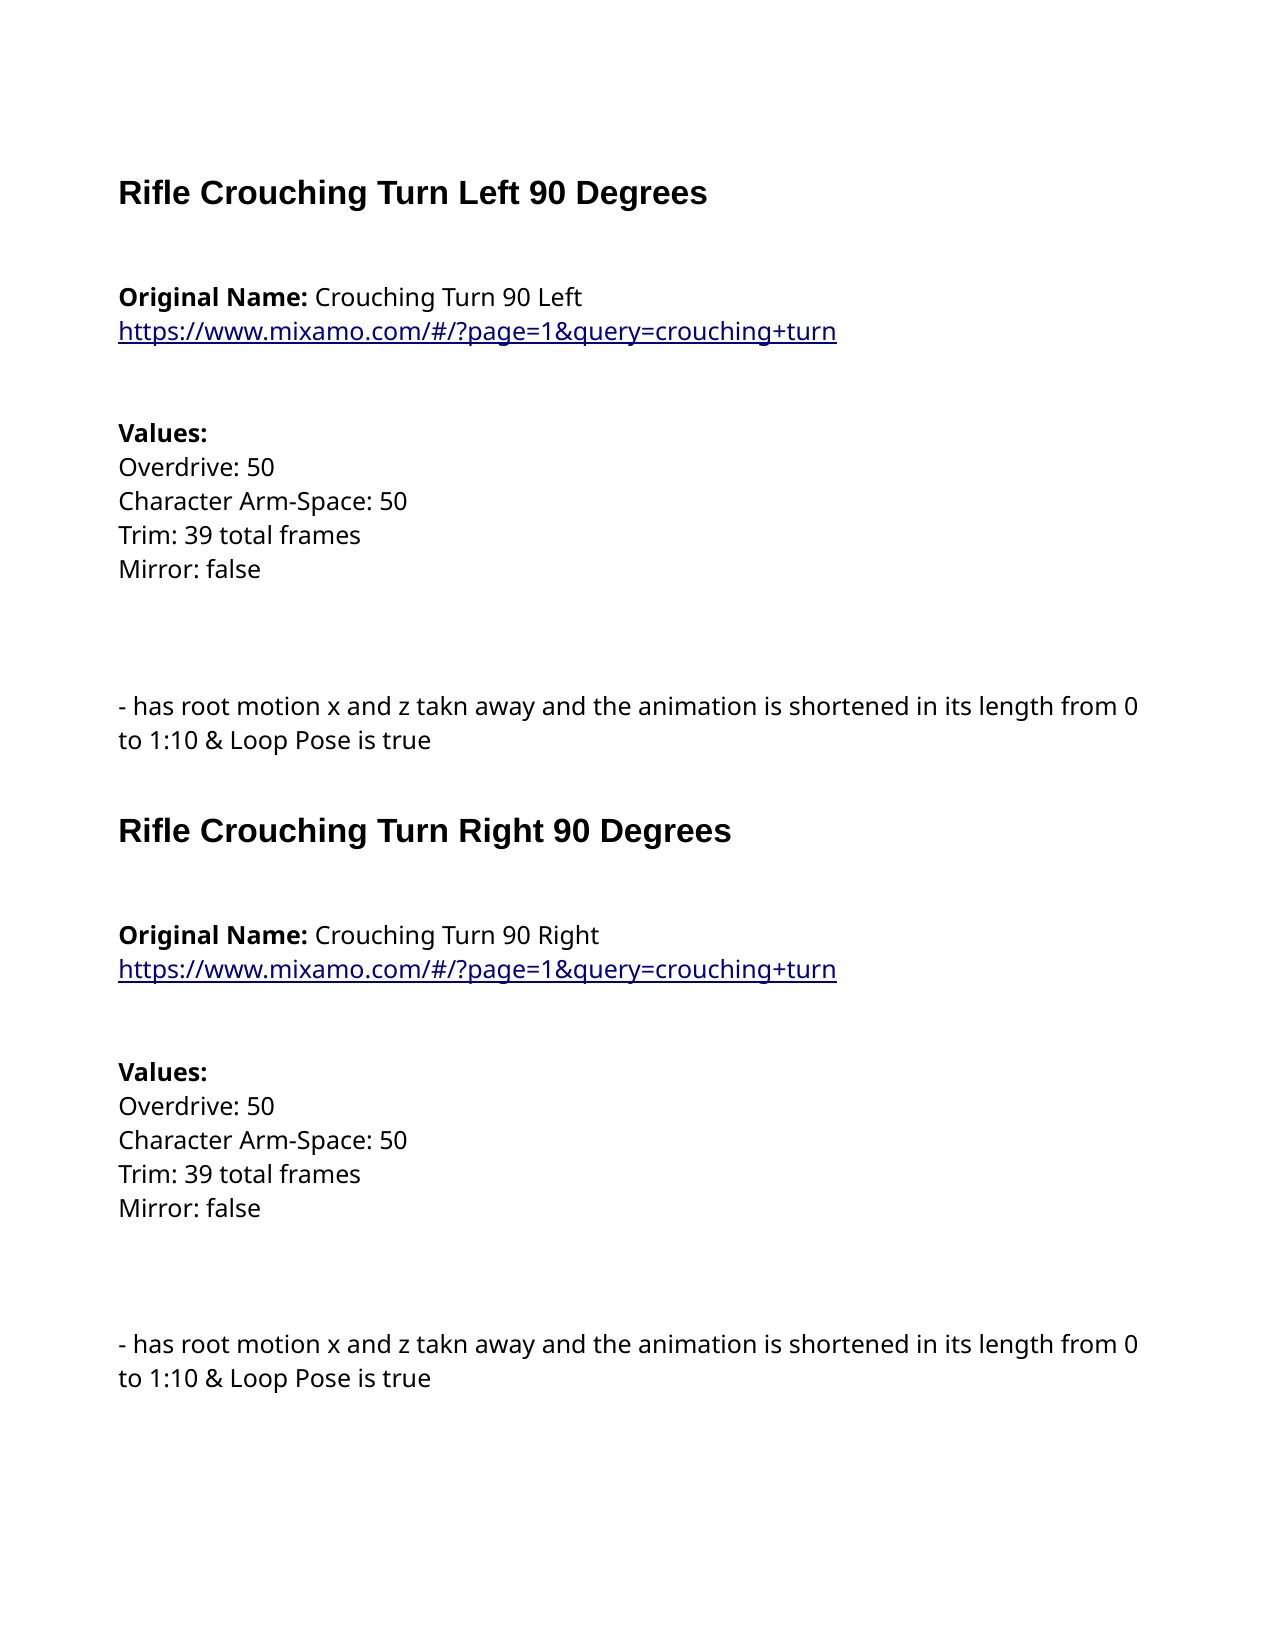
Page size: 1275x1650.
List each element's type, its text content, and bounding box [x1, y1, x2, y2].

text Values: [118, 416, 1157, 450]
text Character Arm-Space: 50 [118, 1122, 1157, 1156]
text https://www.mixamo.com/#/?page=1&query=crouching+turn [118, 314, 1157, 348]
text Overdrive: 50 [118, 450, 1157, 484]
text - has root motion x and z takn away and the animation is shortened in its length from 0 to 1:10 & Loop Pose is true [118, 688, 1157, 756]
text Character Arm-Space: 50 [118, 484, 1157, 518]
text https://www.mixamo.com/#/?page=1&query=crouching+turn [118, 952, 1157, 986]
text Overdrive: 50 [118, 1088, 1157, 1122]
text Trim: 39 total frames [118, 1156, 1157, 1190]
text Trim: 39 total frames [118, 518, 1157, 552]
text Original Name: Crouching Turn 90 Right [118, 918, 1157, 952]
text Mirror: false [118, 552, 1157, 586]
subtitle Rifle Crouching Turn Left 90 Degrees [118, 173, 1157, 212]
text Original Name: Crouching Turn 90 Left [118, 279, 1157, 314]
text Values: [118, 1054, 1157, 1088]
text Mirror: false [118, 1190, 1157, 1224]
text - has root motion x and z takn away and the animation is shortened in its length from 0 to 1:10 & Loop Pose is true [118, 1327, 1157, 1395]
subtitle Rifle Crouching Turn Right 90 Degrees [118, 811, 1157, 850]
